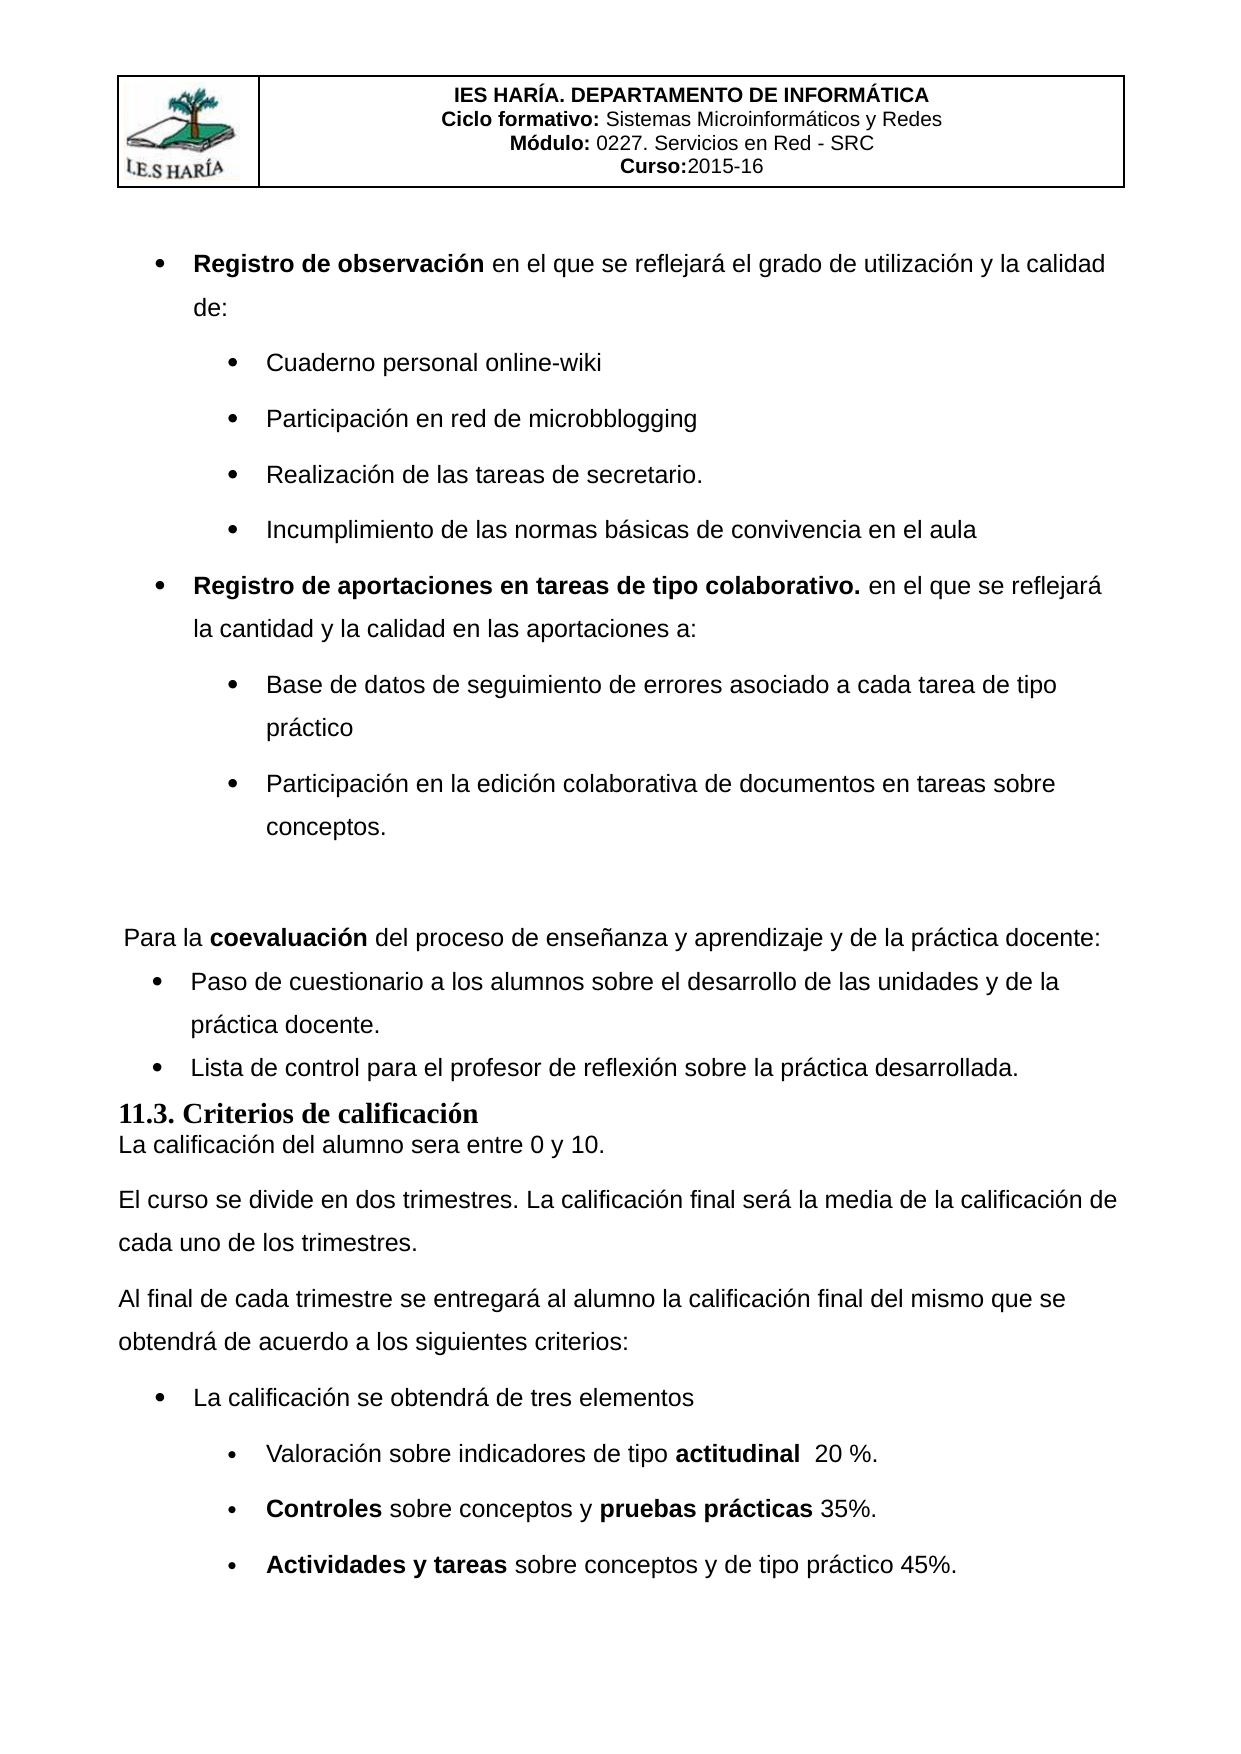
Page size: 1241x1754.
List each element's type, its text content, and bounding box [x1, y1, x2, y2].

list Lista de control para el profesor de reflexión sobre la práctica desarrollada. [153, 1053, 1122, 1082]
picture [123, 82, 241, 180]
list Actividades y tareas sobre conceptos y de tipo práctico 45%. [228, 1550, 1122, 1578]
list Controles sobre conceptos y pruebas prácticas 35%. [228, 1494, 1122, 1523]
list Base de datos de seguimiento de errores asociado a cada tarea de tipo práctico [228, 670, 1122, 742]
list Incumplimiento de las normas básicas de convivencia en el aula [228, 516, 1122, 544]
list Participación en la edición colaborativa de documentos en tareas sobre conceptos. [228, 769, 1122, 841]
list Registro de aportaciones en tareas de tipo colaborativo. en el que se reflejará la cantidad y la calidad en las aportaciones a: [156, 571, 1122, 643]
list Registro de observación en el que se reflejará el grado de utilización y la calidad de: [156, 249, 1122, 321]
text Para la coevaluación del proceso de enseñanza y aprendizaje y de la práctica docente: [123, 923, 1121, 952]
text El curso se divide en dos trimestres. La calificación final será la media de la calificación de cada uno de los trimestres. [118, 1185, 1122, 1257]
list Participación en red de microbblogging [228, 404, 1122, 433]
list Cuaderno personal online-wiki [228, 348, 1122, 377]
list Paso de cuestionario a los alumnos sobre el desarrollo de las unidades y de la práctica docente. [153, 967, 1122, 1038]
list La calificación se obtendrá de tres elementos [156, 1383, 1122, 1412]
list Valoración sobre indicadores de tipo actitudinal 20 %. [228, 1438, 1122, 1467]
subtitle 11.3. Criterios de calificación [118, 1096, 1122, 1130]
text La calificación del alumno sera entre 0 y 10. [118, 1130, 1122, 1158]
list Realización de las tareas de secretario. [228, 460, 1122, 489]
text Al final de cada trimestre se entregará al alumno la calificación final del mismo que se obtendrá de acuerdo a los siguientes criterios: [118, 1284, 1122, 1356]
